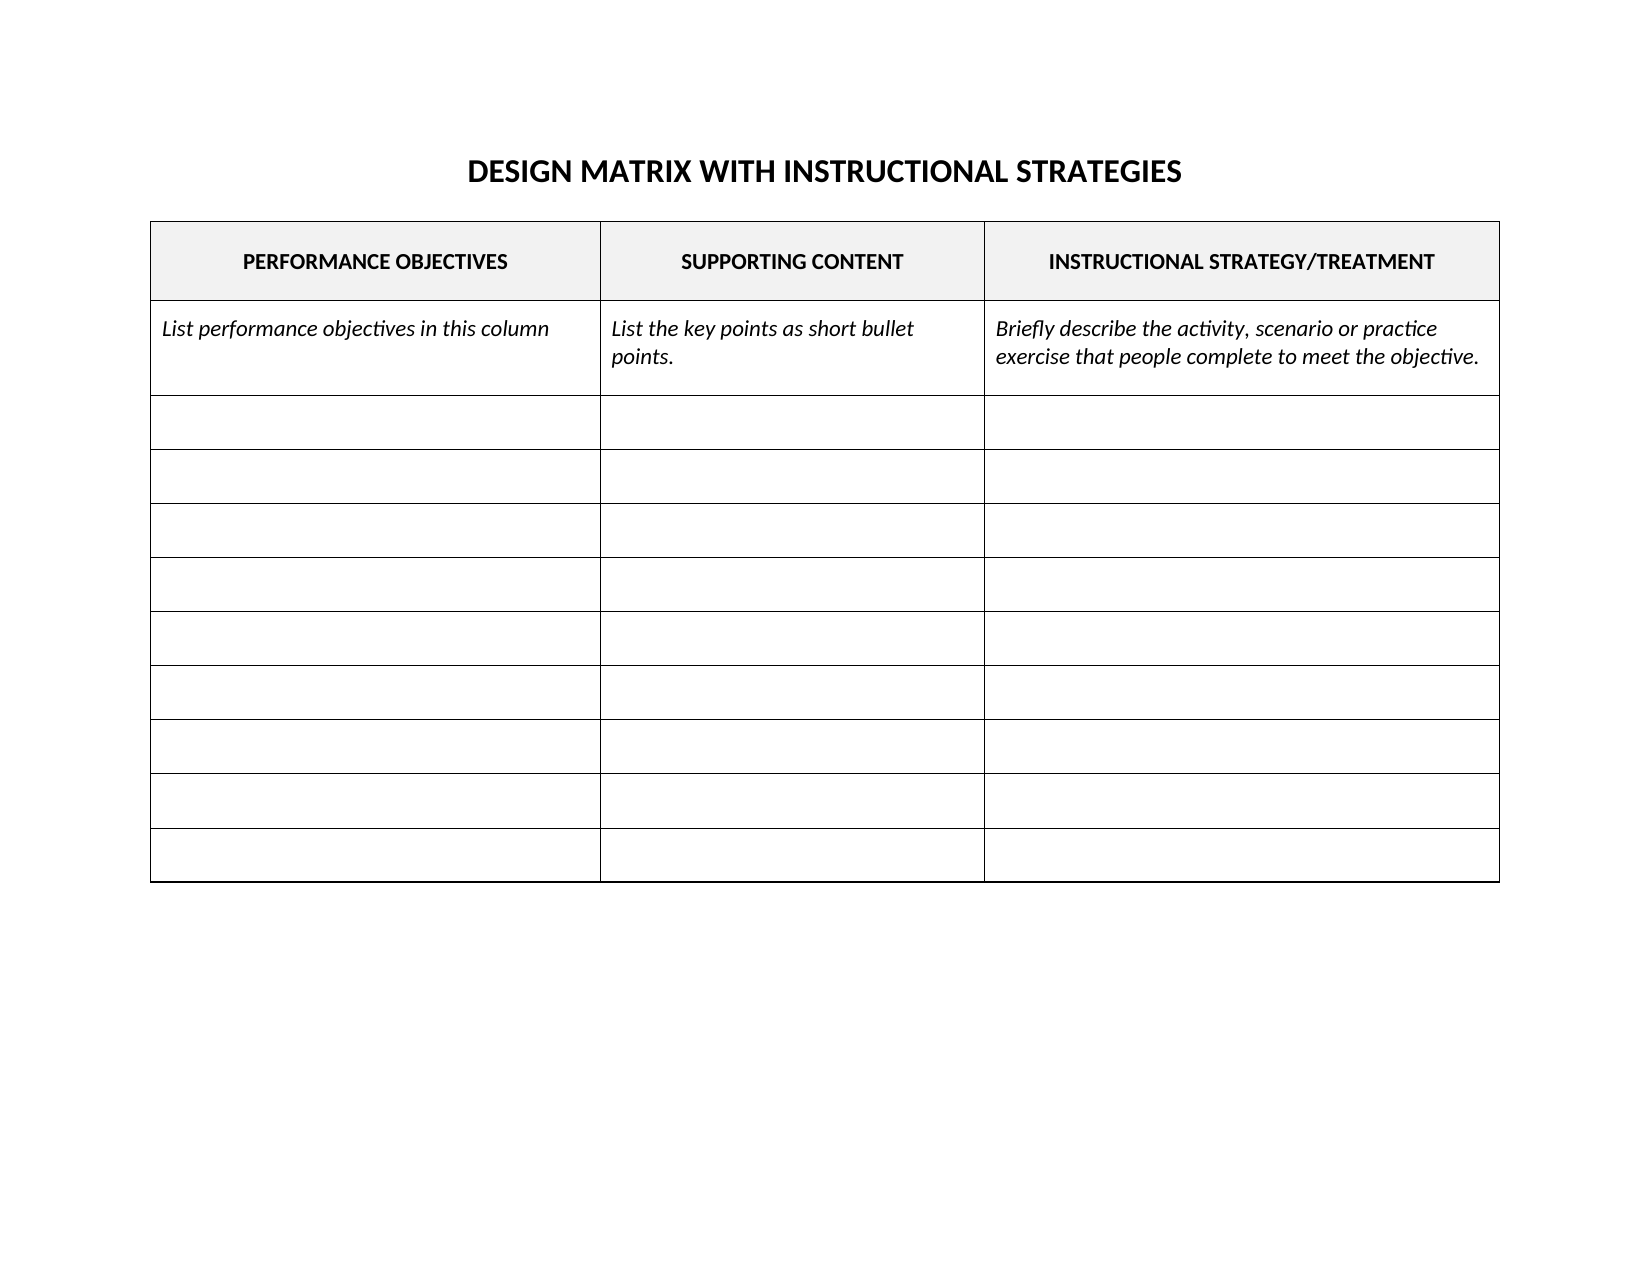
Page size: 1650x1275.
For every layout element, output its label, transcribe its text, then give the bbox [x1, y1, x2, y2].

table_cell List performance objectives in this column [151, 301, 600, 395]
table_cell [601, 450, 984, 503]
table_cell [985, 774, 1499, 827]
table_cell [985, 396, 1499, 449]
table_cell [601, 720, 984, 773]
table_cell [601, 829, 984, 881]
table_cell [151, 504, 600, 557]
table_cell [151, 450, 600, 503]
table_cell [151, 558, 600, 611]
table_cell [151, 829, 600, 881]
table_cell [601, 612, 984, 665]
table_cell [985, 558, 1499, 611]
table_cell [985, 450, 1499, 503]
table_cell [151, 774, 600, 827]
table_header INSTRUCTIONAL STRATEGY/TREATMENT [985, 222, 1499, 300]
table_header PERFORMANCE OBJECTIVES [151, 222, 600, 300]
table_cell [985, 720, 1499, 773]
table_cell [985, 612, 1499, 665]
table_header SUPPORTING CONTENT [601, 222, 984, 300]
table_cell [151, 720, 600, 773]
table_cell [151, 666, 600, 719]
table_cell [151, 396, 600, 449]
table_cell [985, 504, 1499, 557]
table_cell [601, 504, 984, 557]
table_cell Briefly describe the activity, scenario or practice exercise that people complete to meet the objective. [985, 301, 1499, 395]
table_cell [985, 829, 1499, 881]
table_cell [601, 396, 984, 449]
table_cell [985, 666, 1499, 719]
text DESIGN MATRIX WITH INSTRUCTIONAL STRATEGIES [150, 150, 1500, 191]
table_cell [151, 612, 600, 665]
table_cell [601, 558, 984, 611]
table_cell [601, 774, 984, 827]
table_cell List the key points as short bullet points. [601, 301, 984, 395]
table_cell [601, 666, 984, 719]
